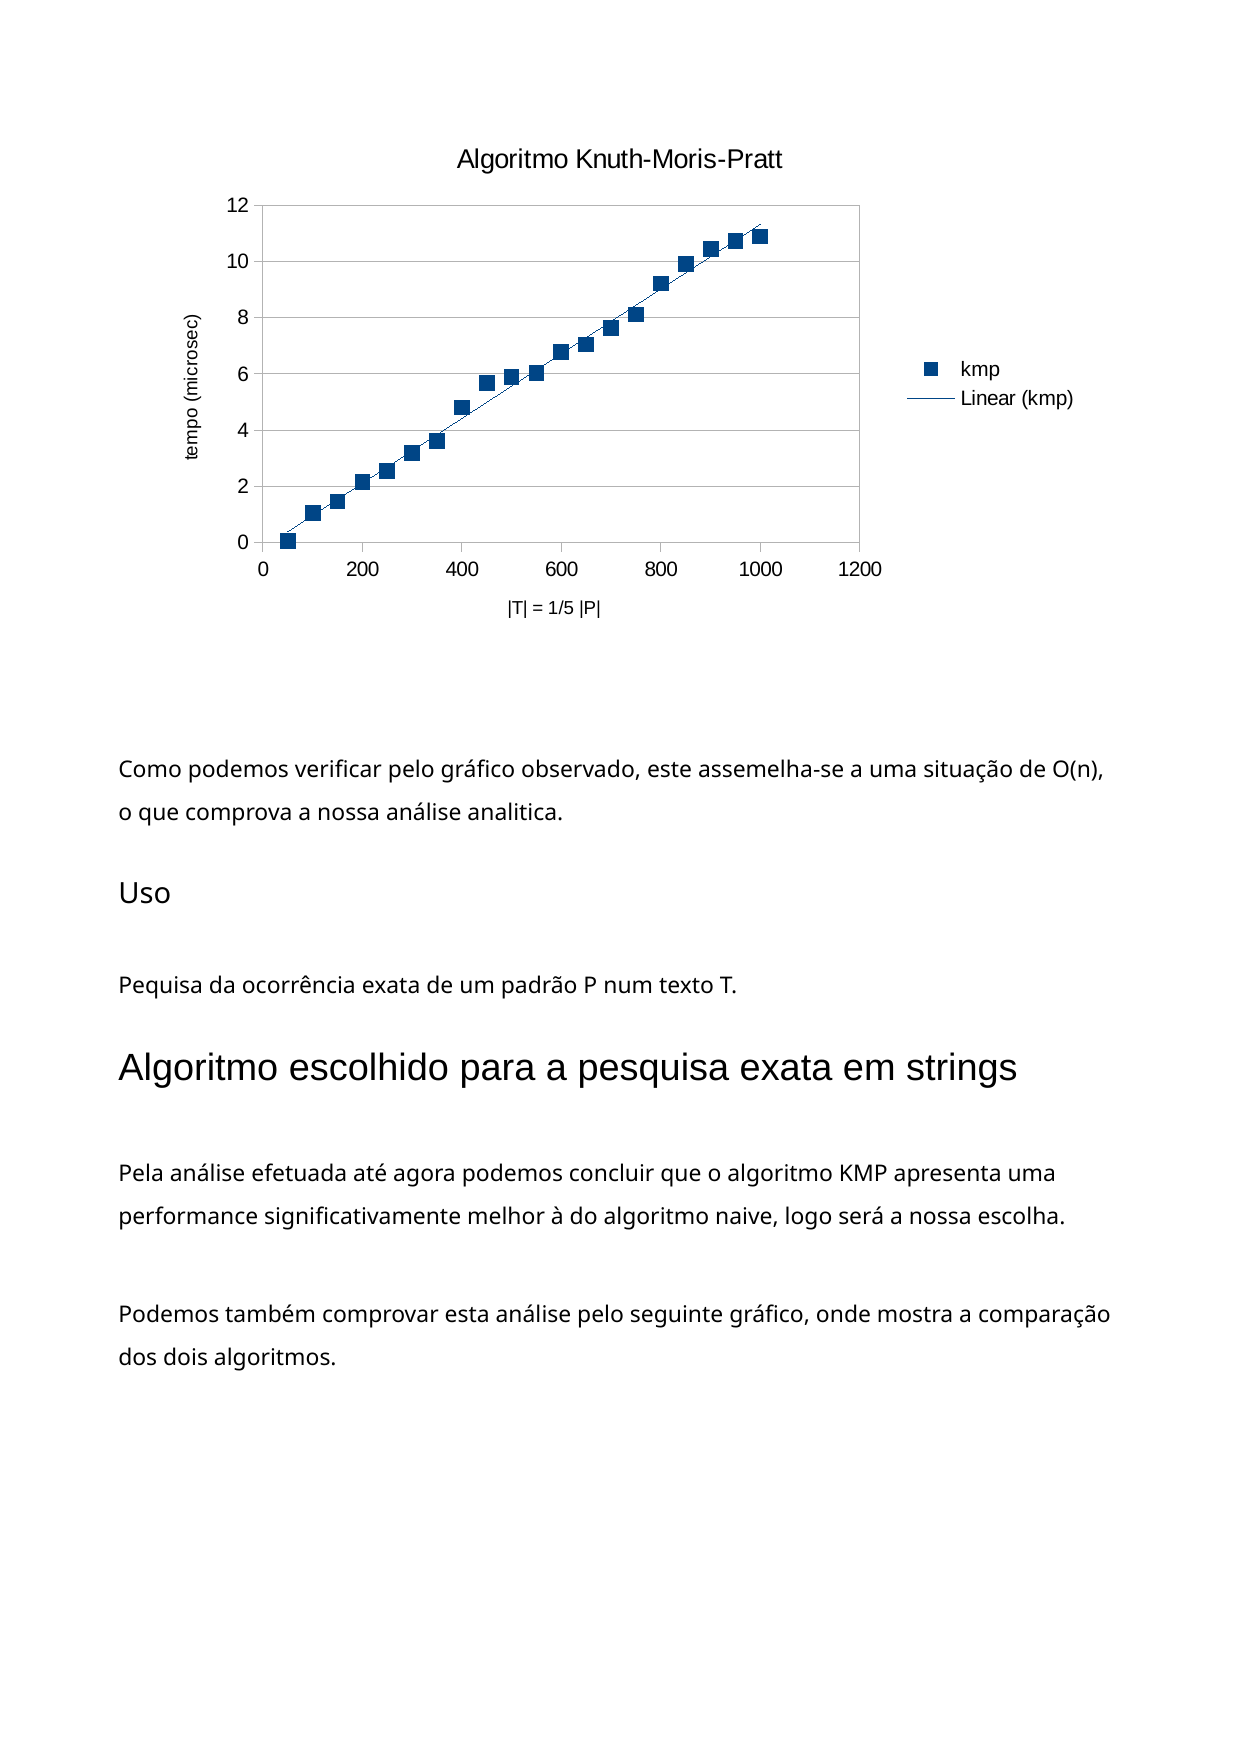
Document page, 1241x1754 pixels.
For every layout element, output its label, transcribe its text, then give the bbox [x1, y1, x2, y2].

subtitle Algoritmo escolhido para a pesquisa exata em strings [118, 1045, 1122, 1089]
subtitle Uso [118, 872, 1122, 912]
subtitle Pequisa da ocorrência exata de um padrão P num texto T. [118, 968, 1122, 1000]
text Podemos também comprovar esta análise pelo seguinte gráfico, onde mostra a comparação dos dois algoritmos. [118, 1298, 1122, 1373]
text Como podemos verificar pelo gráfico observado, este assemelha-se a uma situação de O(n), o que comprova a nossa análise analitica. [118, 753, 1122, 827]
text Pela análise efetuada até agora podemos concluir que o algoritmo KMP apresenta uma performance significativamente melhor à do algoritmo naive, logo será a nossa escolha. [118, 1157, 1122, 1231]
